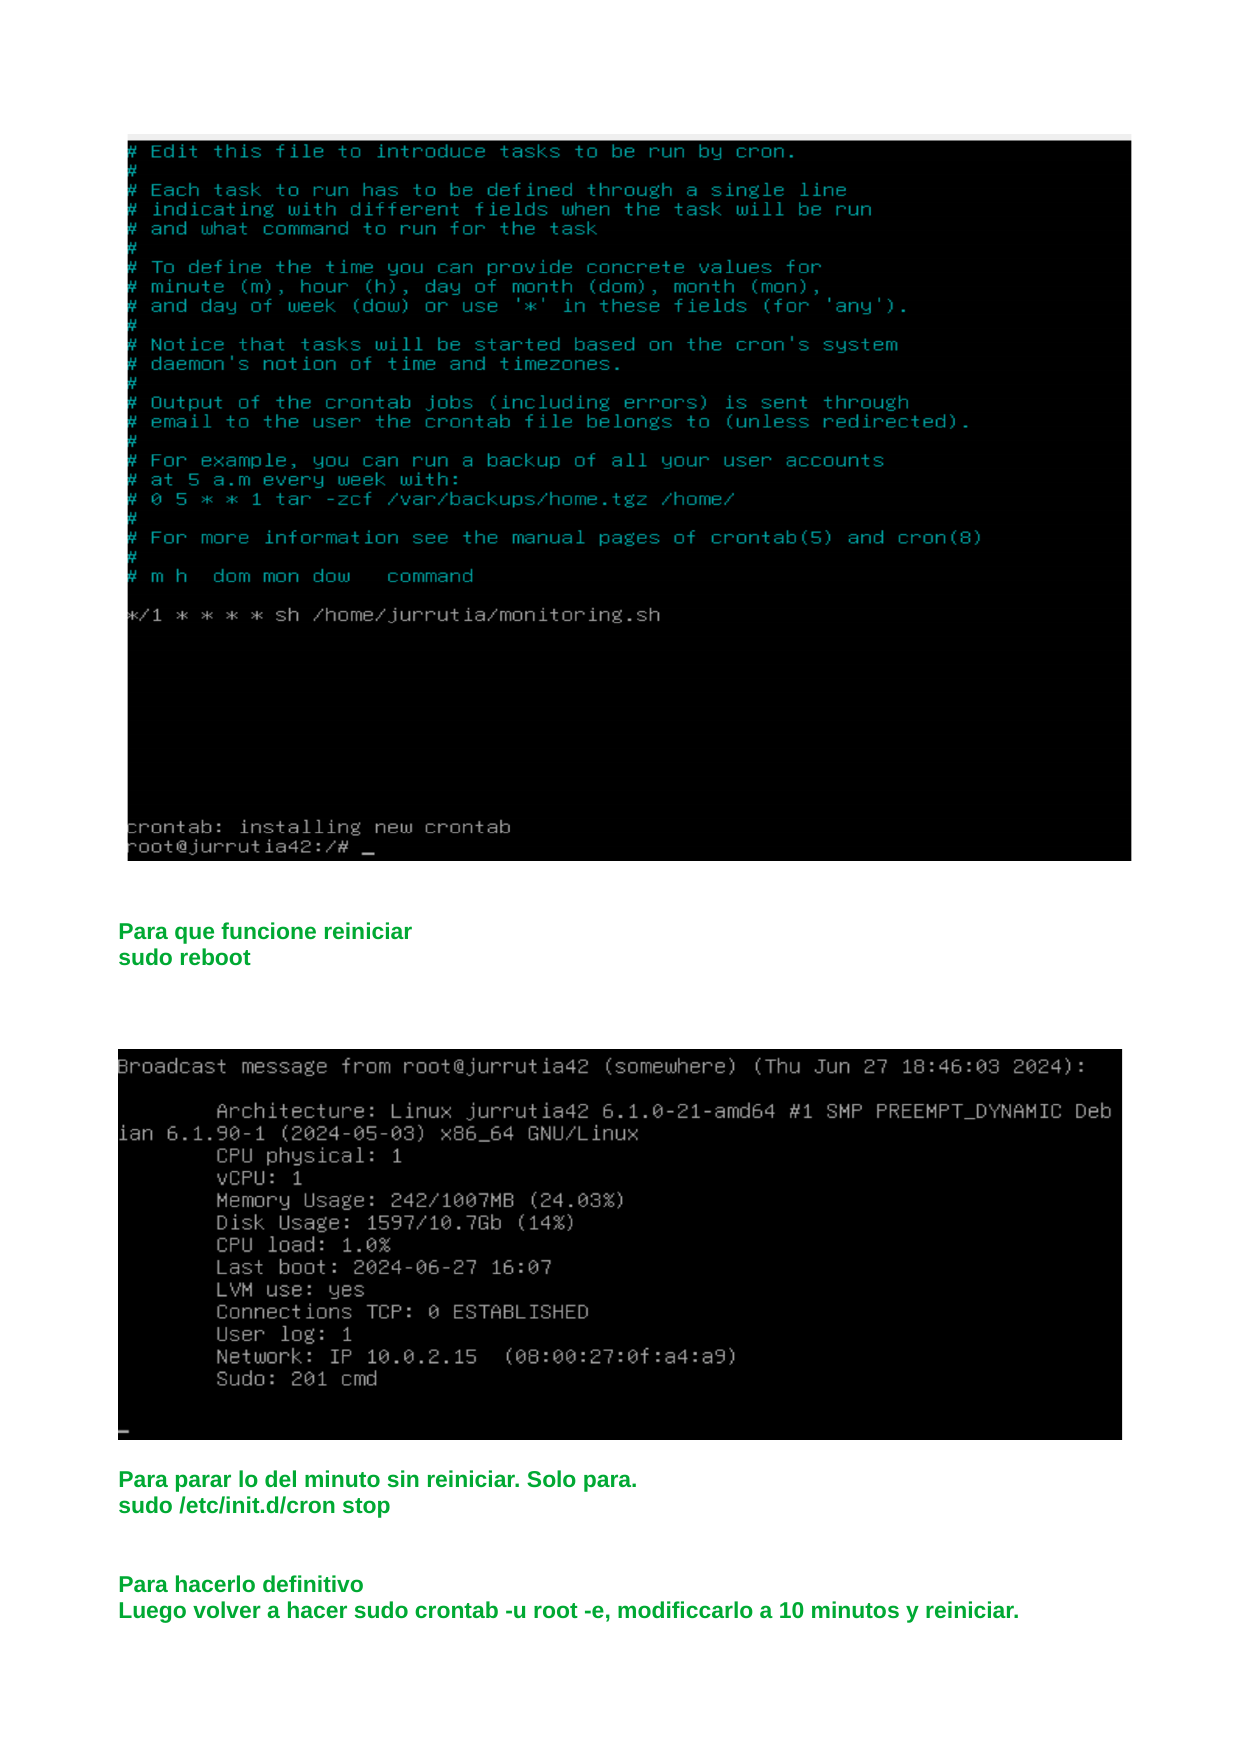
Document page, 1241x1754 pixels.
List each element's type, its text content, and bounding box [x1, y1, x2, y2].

text Para que funcione reiniciar [118, 918, 1122, 944]
text sudo reboot [118, 944, 1122, 970]
picture [127, 134, 1132, 861]
text Luego volver a hacer sudo crontab -u root -e, modificcarlo a 10 minutos y reiniciar. [118, 1597, 1122, 1624]
text Para parar lo del minuto sin reiniciar. Solo para. [118, 1466, 1122, 1492]
text sudo /etc/init.d/cron stop [118, 1492, 1122, 1518]
text Para hacerlo definitivo [118, 1571, 1122, 1597]
picture [118, 1049, 1123, 1440]
